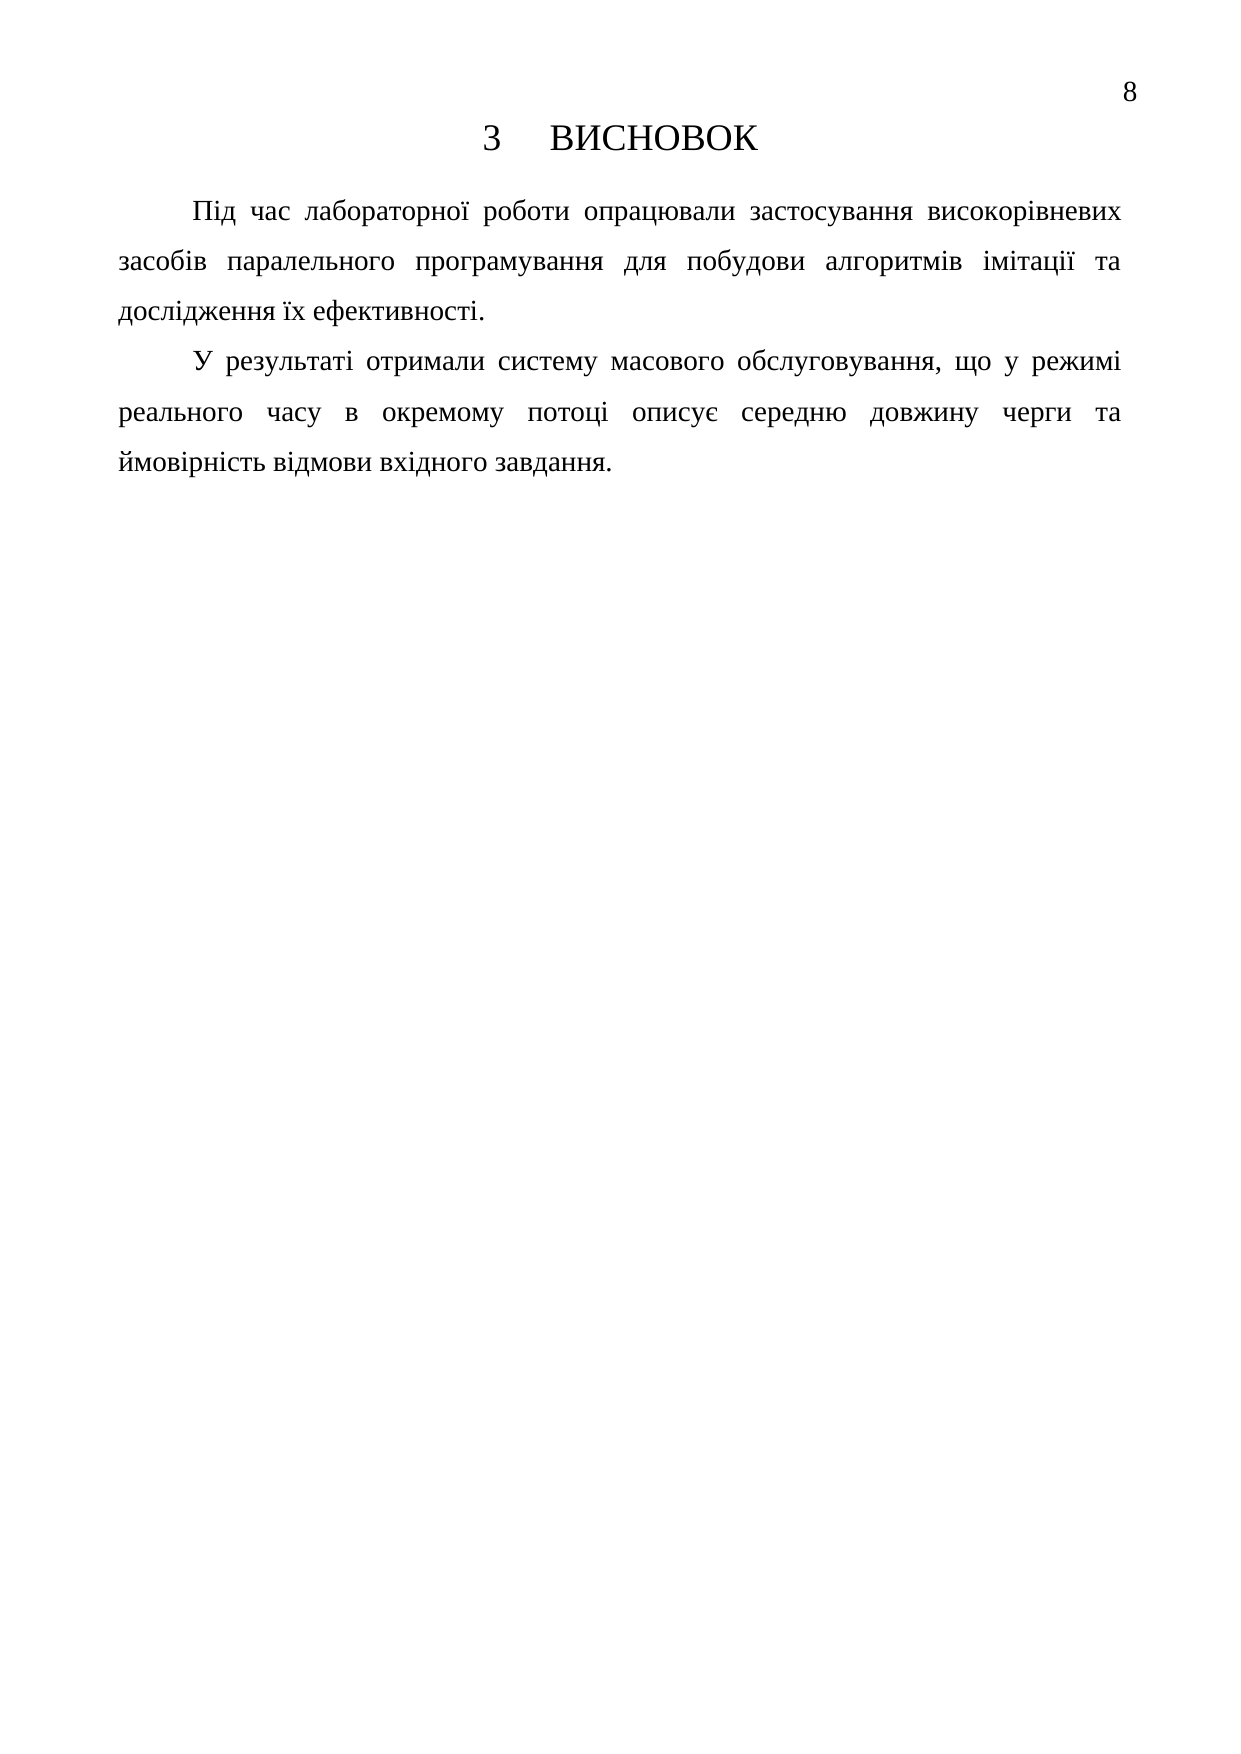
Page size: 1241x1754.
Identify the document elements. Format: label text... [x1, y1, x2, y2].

text У результаті отримали систему масового обслуговування, що у режимі реального часу в окремому потоці описує середню довжину черги та ймовірність відмови вхідного завдання. [118, 343, 1122, 478]
text Під час лабораторної роботи опрацювали застосування високорівневих засобів паралельного програмування для побудови алгоритмів імітації та дослідження їх ефективності. [118, 193, 1122, 327]
subtitle Висновок [118, 115, 1122, 158]
